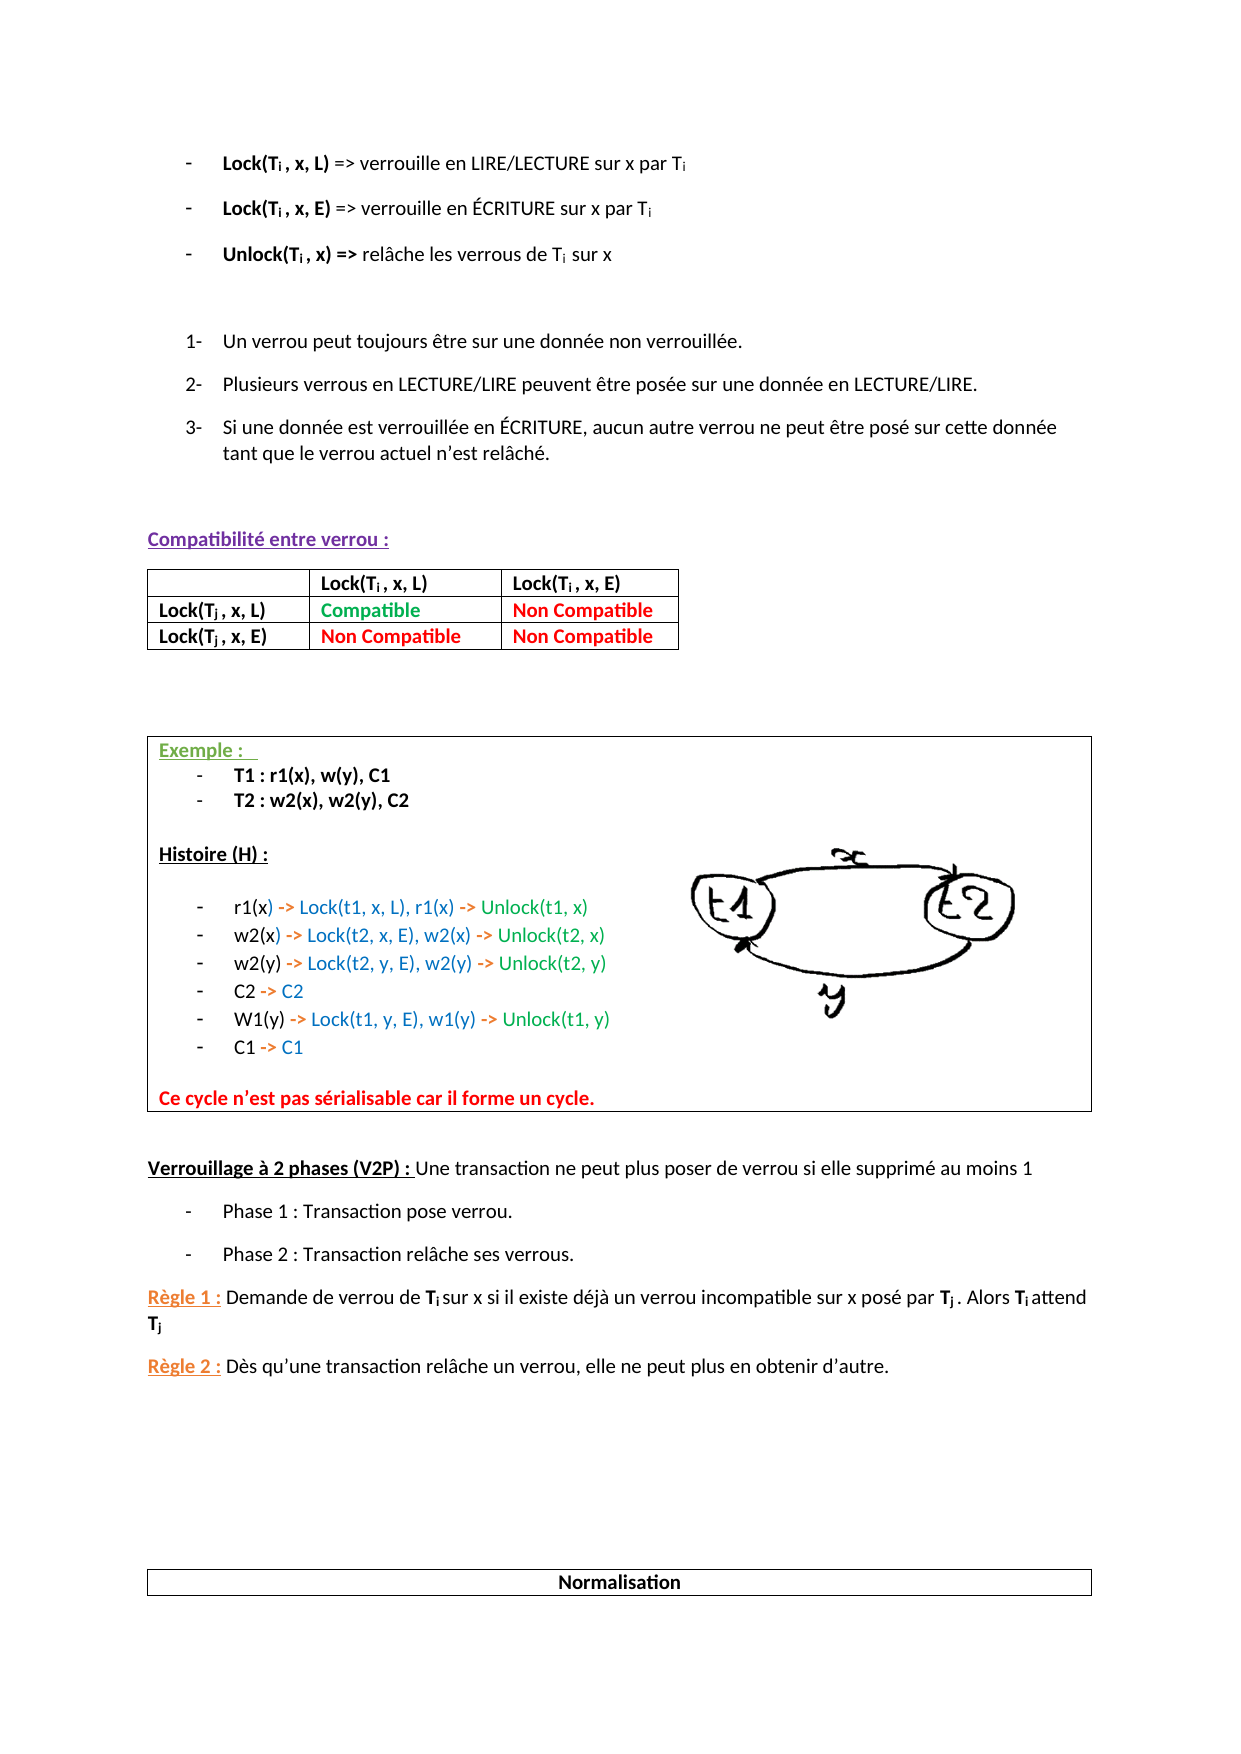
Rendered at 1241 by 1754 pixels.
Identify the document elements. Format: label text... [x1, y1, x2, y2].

list Un verrou peut toujours être sur une donnée non verrouillée. [185, 328, 1093, 353]
list Lock(Ti , x, L) => verrouille en LIRE/LECTURE sur x par Ti [185, 148, 1093, 176]
table_cell [679, 596, 1092, 622]
table_header Lock(Ti , x, L) [310, 570, 501, 596]
list Unlock(Ti , x) => relâche les verrous de Ti sur x [185, 239, 1093, 267]
list Lock(Ti , x, E) => verrouille en ÉCRITURE sur x par Ti [185, 193, 1093, 221]
list Phase 1 : Transaction pose verrou. [185, 1198, 1093, 1223]
table_cell Compatible [310, 597, 501, 622]
list Si une donnée est verrouillée en ÉCRITURE, aucun autre verrou ne peut être posé sur cette donnée tant que le verrou actuel n’est relâché. [185, 414, 1093, 466]
text Compatibilité entre verrou : [148, 526, 1093, 552]
text Règle 1 : Demande de verrou de Ti sur x si il existe déjà un verrou incompatible sur x posé par Tj . Alors Ti attend Tj [148, 1284, 1093, 1336]
table_header [148, 570, 309, 596]
list Phase 2 : Transaction relâche ses verrous. [185, 1241, 1093, 1266]
table_header [679, 569, 1092, 596]
list Plusieurs verrous en LECTURE/LIRE peuvent être posée sur une donnée en LECTURE/LIRE. [185, 371, 1093, 396]
table_cell Non Compatible [502, 623, 678, 649]
text Règle 2 : Dès qu’une transaction relâche un verrou, elle ne peut plus en obtenir d’autre. [148, 1353, 1093, 1379]
table_header Normalisation [148, 1570, 1091, 1595]
table_cell [679, 622, 1092, 649]
table_header Lock(Ti , x, E) [502, 570, 678, 596]
table_cell Lock(Tj , x, E) [148, 623, 309, 649]
table_cell Lock(Tj , x, L) [148, 597, 309, 622]
table_cell Non Compatible [310, 623, 501, 649]
text Verrouillage à 2 phases (V2P) : Une transaction ne peut plus poser de verrou si elle supprimé au moins 1 [148, 1155, 1093, 1180]
table_header Exemple : T1 : r1(x), w(y), C1 T2 : w2(x), w2(y), C2 Histoire (H) : r1(x) -> Lock(t1, x, L), r1(x) -> Unlock(t1, x) w2(x) -> Lock(t2, x, E), w2(x) -> Unlock(t2, x) w2(y) -> Lock(t2, y, E), w2(y) -> Unlock(t2, y) C2 -> C2 W1(y) -> Lock(t1, y, E), w1(y) -> Unlock(t1, y) C1 -> C1 Ce cycle n’est pas sérialisable car il forme un cycle. [148, 737, 1091, 1111]
table_cell Non Compatible [502, 597, 678, 622]
